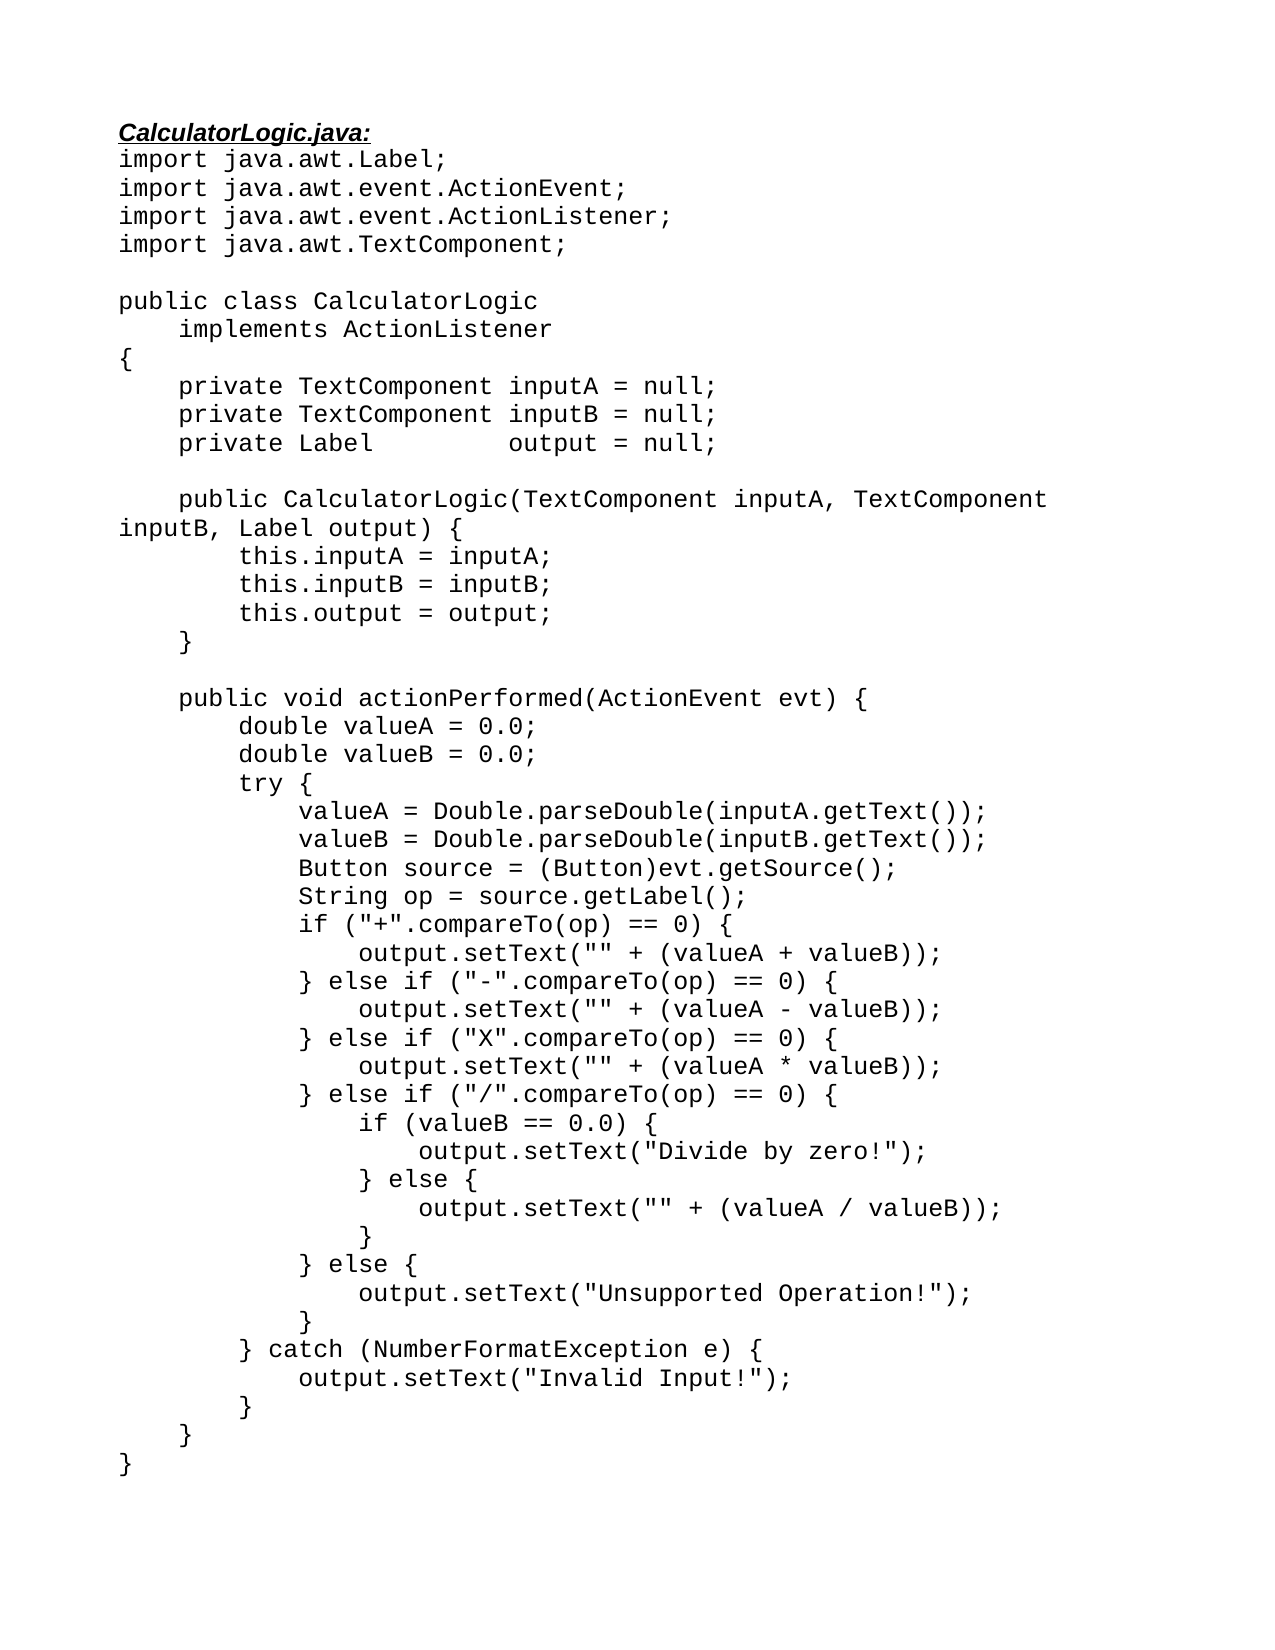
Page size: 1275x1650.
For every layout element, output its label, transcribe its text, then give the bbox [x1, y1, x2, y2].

text this.output = output; [118, 600, 1157, 628]
text } else if ("/".compareTo(op) == 0) { [118, 1082, 1157, 1110]
text } else if ("-".compareTo(op) == 0) { [118, 968, 1157, 997]
text } [118, 1450, 1157, 1478]
text double valueB = 0.0; [118, 742, 1157, 770]
text private TextComponent inputA = null; [118, 373, 1157, 402]
text import java.awt.event.ActionListener; [118, 203, 1157, 232]
text private TextComponent inputB = null; [118, 402, 1157, 430]
text import java.awt.event.ActionEvent; [118, 175, 1157, 203]
text } else { [118, 1167, 1157, 1195]
text } [118, 1422, 1157, 1450]
text private Label output = null; [118, 430, 1157, 458]
text import java.awt.TextComponent; [118, 232, 1157, 260]
text if ("+".compareTo(op) == 0) { [118, 912, 1157, 940]
text if (valueB == 0.0) { [118, 1110, 1157, 1138]
text valueB = Double.parseDouble(inputB.getText()); [118, 827, 1157, 855]
text } [118, 1223, 1157, 1252]
text public void actionPerformed(ActionEvent evt) { [118, 685, 1157, 713]
text } [118, 1393, 1157, 1422]
text Button source = (Button)evt.getSource(); [118, 855, 1157, 883]
text output.setText("Invalid Input!"); [118, 1365, 1157, 1393]
text output.setText("" + (valueA - valueB)); [118, 997, 1157, 1025]
text output.setText("" + (valueA + valueB)); [118, 940, 1157, 968]
text double valueA = 0.0; [118, 713, 1157, 742]
text import java.awt.Label; [118, 147, 1157, 175]
text CalculatorLogic.java: [118, 118, 1157, 147]
text this.inputA = inputA; [118, 543, 1157, 572]
text try { [118, 770, 1157, 798]
text } else if ("X".compareTo(op) == 0) { [118, 1025, 1157, 1053]
text } catch (NumberFormatException e) { [118, 1337, 1157, 1365]
text public class CalculatorLogic [118, 288, 1157, 317]
text output.setText("Unsupported Operation!"); [118, 1280, 1157, 1308]
text output.setText("" + (valueA * valueB)); [118, 1053, 1157, 1082]
text this.inputB = inputB; [118, 572, 1157, 600]
text output.setText("Divide by zero!"); [118, 1138, 1157, 1167]
text output.setText("" + (valueA / valueB)); [118, 1195, 1157, 1223]
text public CalculatorLogic(TextComponent inputA, TextComponent inputB, Label output) { [118, 487, 1157, 543]
text valueA = Double.parseDouble(inputA.getText()); [118, 798, 1157, 827]
text { [118, 345, 1157, 373]
text implements ActionListener [118, 317, 1157, 345]
text } [118, 628, 1157, 657]
text } else { [118, 1252, 1157, 1280]
text } [118, 1308, 1157, 1337]
text String op = source.getLabel(); [118, 883, 1157, 912]
